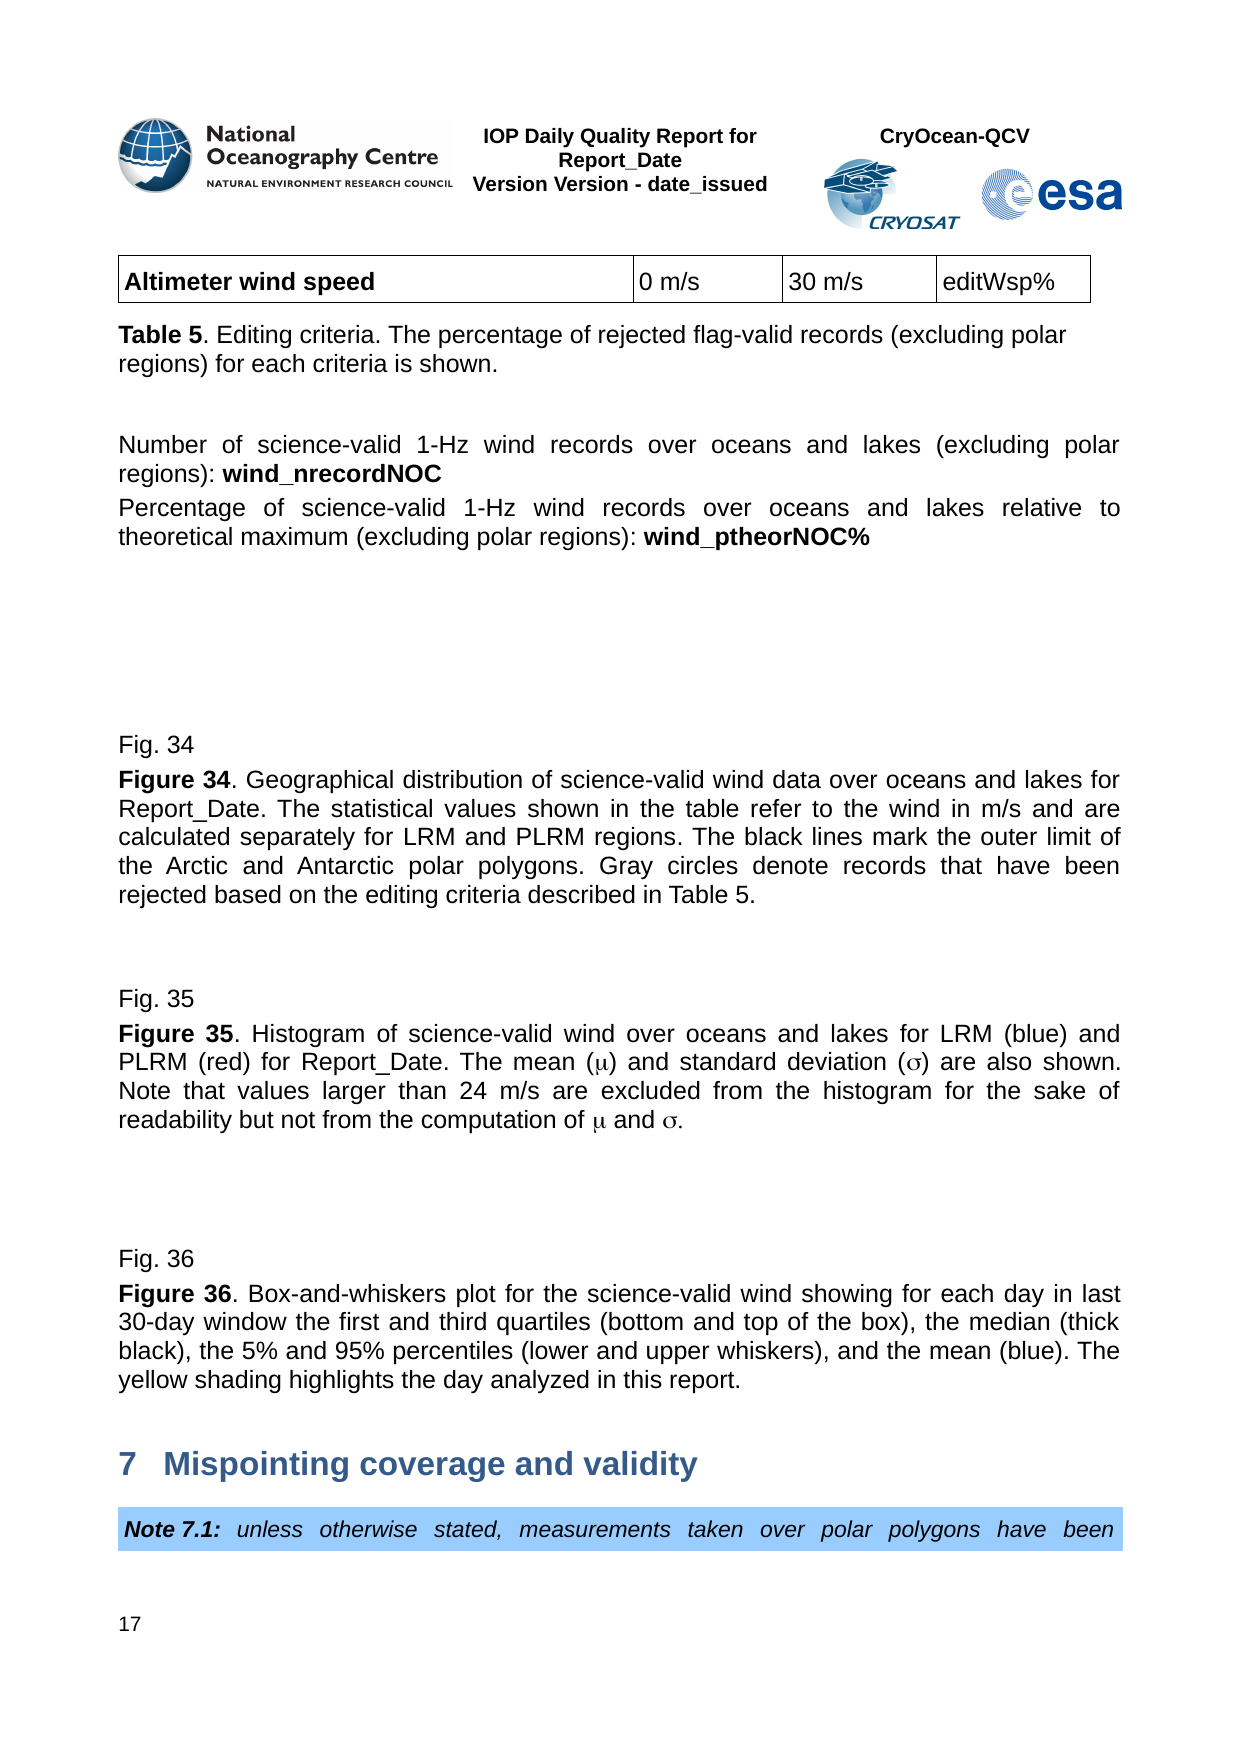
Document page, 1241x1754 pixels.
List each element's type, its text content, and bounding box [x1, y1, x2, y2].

text Number of science-valid 1-Hz wind records over oceans and lakes (excluding polar regions): wind_nrecordNOC [118, 430, 1122, 487]
picture [981, 167, 1123, 220]
text Figure 35. Histogram of science-valid wind over oceans and lakes for LRM (blue) and PLRM (red) for Report_Date. The mean (μ) and standard deviation (σ) are also shown. Note that values larger than 24 m/s are excluded from the histogram for the sake of readability but not from the computation of μ and σ. [118, 1019, 1122, 1134]
text Fig. 36 [118, 1244, 1122, 1273]
table_cell Altimeter wind speed [119, 256, 633, 302]
text Fig. 35 [118, 984, 1122, 1013]
text Figure 36. Box-and-whiskers plot for the science-valid wind showing for each day in last 30-day window the first and third quartiles (bottom and top of the box), the median (thick black), the 5% and 95% percentiles (lower and upper whiskers), and the mean (blue). The yellow shading highlights the day analyzed in this report. [118, 1278, 1122, 1393]
subtitle Mispointing coverage and validity [118, 1443, 1122, 1482]
table_header unless otherwise stated, measurements taken over polar polygons have been [231, 1507, 1123, 1551]
table_cell 0 m/s [634, 256, 782, 302]
picture [118, 118, 453, 193]
text Figure 34. Geographical distribution of science-valid wind data over oceans and lakes for Report_Date. The statistical values shown in the table refer to the wind in m/s and are calculated separately for LRM and PLRM regions. The black lines mark the outer limit of the Arctic and Antarctic polar polygons. Gray circles denote records that have been rejected based on the editing criteria described in Table 5. [118, 765, 1122, 909]
table_cell editWsp% [937, 256, 1090, 302]
text Fig. 34 [118, 730, 1122, 759]
table_cell 30 m/s [783, 256, 936, 302]
text Percentage of science-valid 1-Hz wind records over oceans and lakes relative to theoretical maximum (excluding polar regions): wind_ptheorNOC% [118, 493, 1122, 551]
table_header Note 7.1: [118, 1507, 231, 1551]
text Table 5. Editing criteria. The percentage of rejected flag-valid records (excluding polar regions) for each criteria is shown. [118, 320, 1122, 377]
picture [823, 159, 961, 229]
